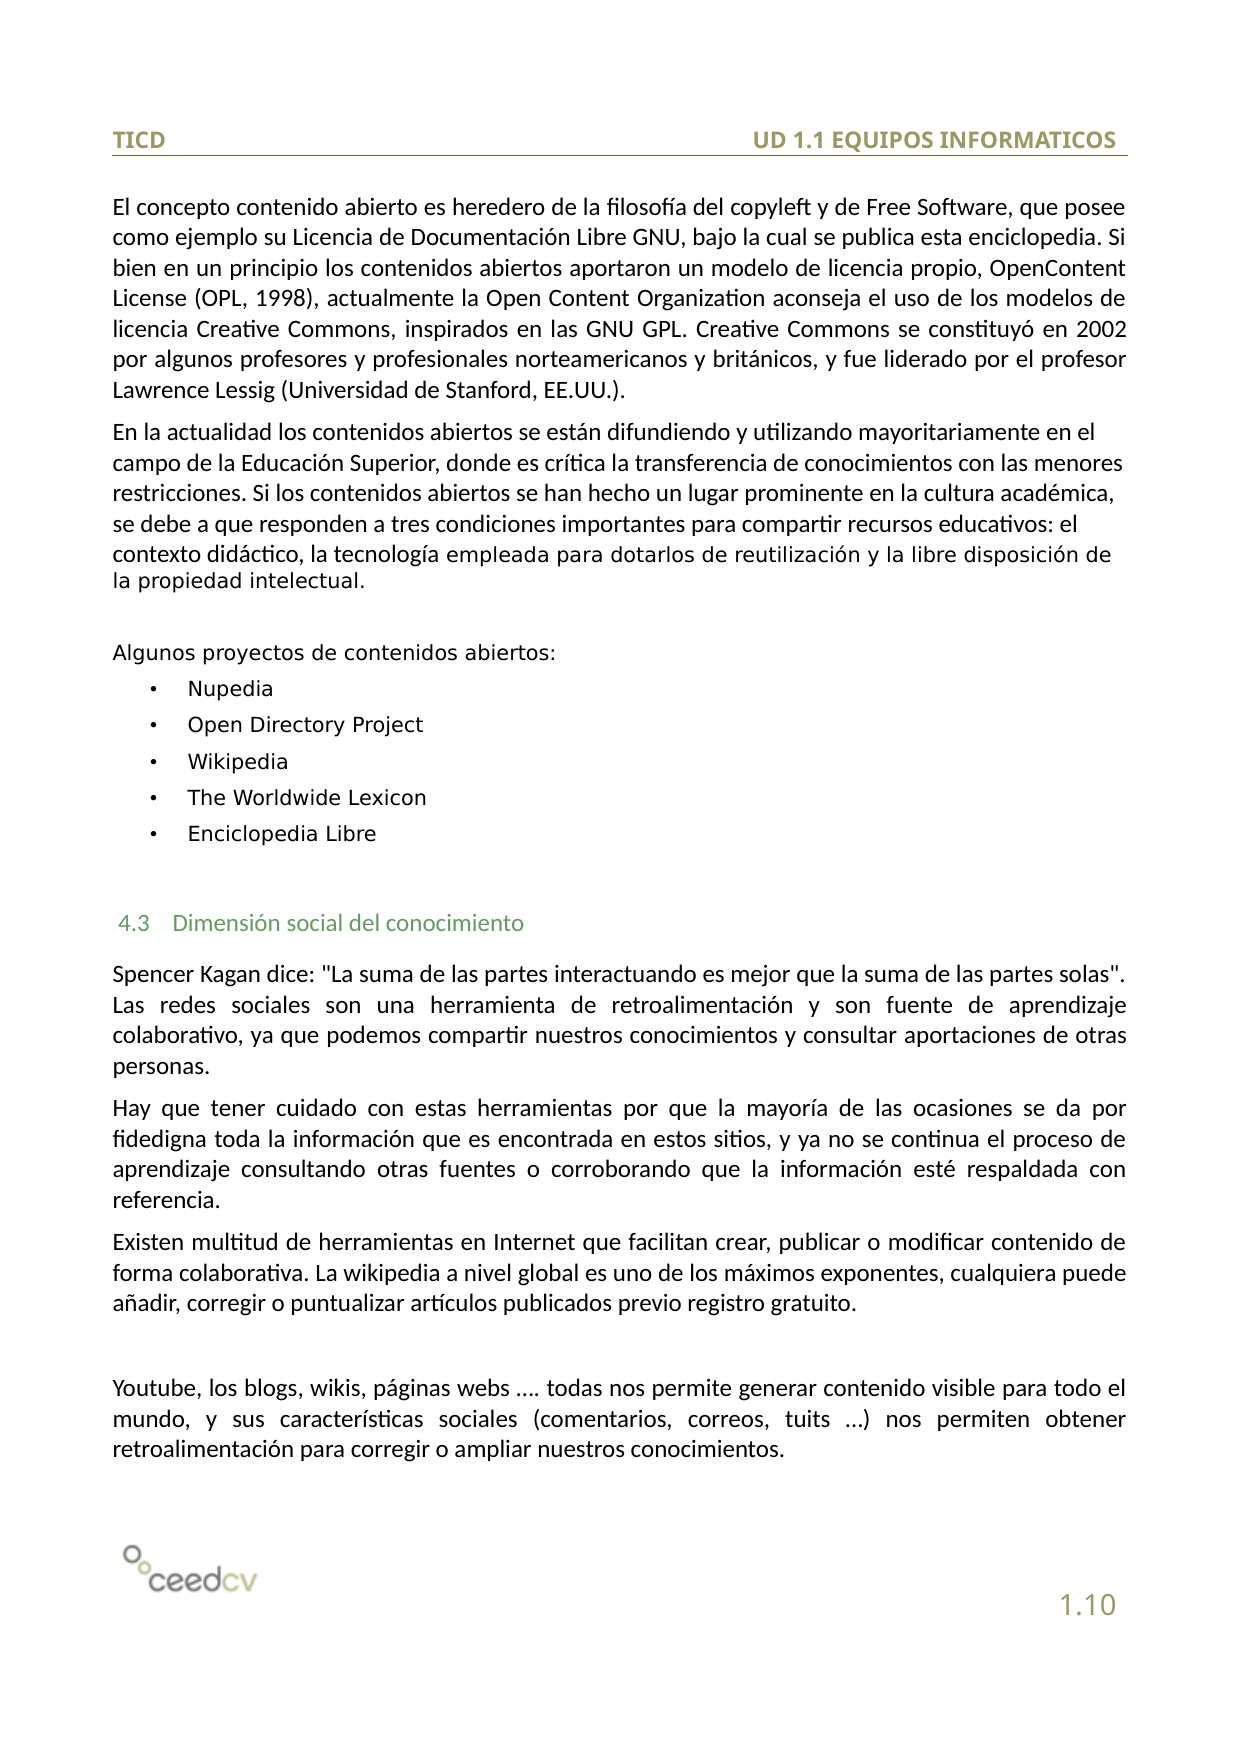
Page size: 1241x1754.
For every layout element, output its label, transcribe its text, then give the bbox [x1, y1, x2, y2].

list The Worldwide Lexicon [150, 786, 1128, 810]
list Nupedia [150, 677, 1128, 702]
picture [117, 1539, 268, 1607]
text Youtube, los blogs, wikis, páginas webs …. todas nos permite generar contenido visible para todo el mundo, y sus características sociales (comentarios, correos, tuits …) nos permiten obtener retroalimentación para corregir o ampliar nuestros conocimientos. [112, 1372, 1128, 1464]
subtitle Dimensión social del conocimiento [112, 907, 1128, 938]
text Algunos proyectos de contenidos abiertos: [112, 641, 1128, 666]
text En la actualidad los contenidos abiertos se están difundiendo y utilizando mayoritariamente en el campo de la Educación Superior, donde es crítica la transferencia de conocimientos con las menores restricciones. Si los contenidos abiertos se han hecho un lugar prominente en la cultura académica, se debe a que responden a tres condiciones importantes para compartir recursos educativos: el contexto didáctico, la tecnología empleada para dotarlos de reutilización y la libre disposición de la propiedad intelectual. [112, 416, 1128, 593]
text Spencer Kagan dice: "La suma de las partes interactuando es mejor que la suma de las partes solas". Las redes sociales son una herramienta de retroalimentación y son fuente de aprendizaje colaborativo, ya que podemos compartir nuestros conocimientos y consultar aportaciones de otras personas. [112, 958, 1128, 1081]
list Enciclopedia Libre [150, 822, 1128, 846]
text Hay que tener cuidado con estas herramientas por que la mayoría de las ocasiones se da por fidedigna toda la información que es encontrada en estos sitios, y ya no se continua el proceso de aprendizaje consultando otras fuentes o corroborando que la información esté respaldada con referencia. [112, 1092, 1128, 1214]
list Open Directory Project [150, 713, 1128, 738]
list Wikipedia [150, 750, 1128, 774]
text Existen multitud de herramientas en Internet que facilitan crear, publicar o modificar contenido de forma colaborativa. La wikipedia a nivel global es uno de los máximos exponentes, cualquiera puede añadir, corregir o puntualizar artículos publicados previo registro gratuito. [112, 1226, 1128, 1318]
text El concepto contenido abierto es heredero de la filosofía del copyleft y de Free Software, que posee como ejemplo su Licencia de Documentación Libre GNU, bajo la cual se publica esta enciclopedia. Si bien en un principio los contenidos abiertos aportaron un modelo de licencia propio, OpenContent License (OPL, 1998), actualmente la Open Content Organization aconseja el uso de los modelos de licencia Creative Commons, inspirados en las GNU GPL. Creative Commons se constituyó en 2002 por algunos profesores y profesionales norteamericanos y británicos, y fue liderado por el profesor Lawrence Lessig (Universidad de Stanford, EE.UU.). [112, 191, 1128, 404]
